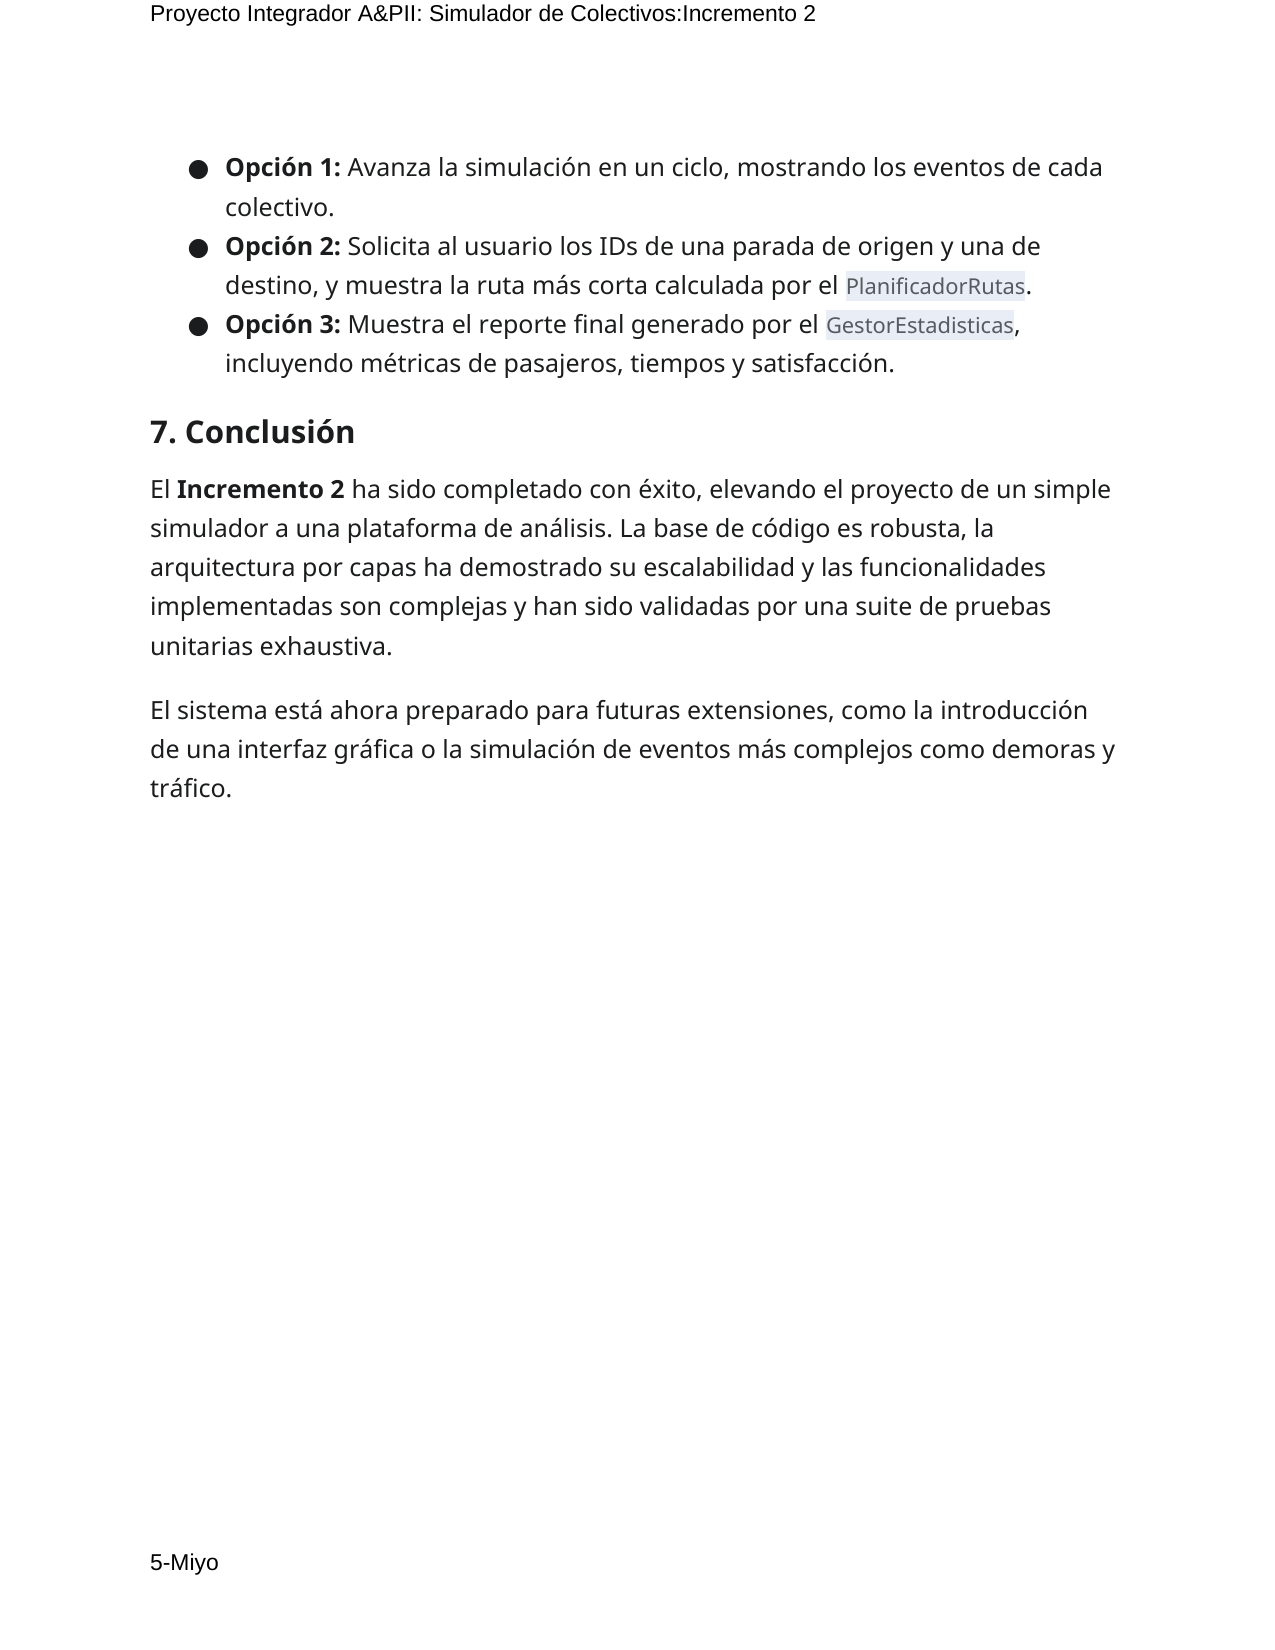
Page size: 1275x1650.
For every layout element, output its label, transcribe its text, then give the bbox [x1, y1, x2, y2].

list Opción 3: Muestra el reporte final generado por el GestorEstadisticas, incluyendo métricas de pasajeros, tiempos y satisfacción. [187, 307, 1125, 380]
subtitle 7. Conclusión [150, 410, 1125, 453]
list Opción 1: Avanza la simulación en un ciclo, mostrando los eventos de cada colectivo. [187, 150, 1125, 223]
list Opción 2: Solicita al usuario los IDs de una parada de origen y una de destino, y muestra la ruta más corta calculada por el PlanificadorRutas. [187, 228, 1125, 302]
text El Incremento 2 ha sido completado con éxito, elevando el proyecto de un simple simulador a una plataforma de análisis. La base de código es robusta, la arquitectura por capas ha demostrado su escalabilidad y las funcionalidades implementadas son complejas y han sido validadas por una suite de pruebas unitarias exhaustiva. [150, 471, 1125, 662]
text El sistema está ahora preparado para futuras extensiones, como la introducción de una interfaz gráfica o la simulación de eventos más complejos como demoras y tráfico. [150, 692, 1125, 805]
